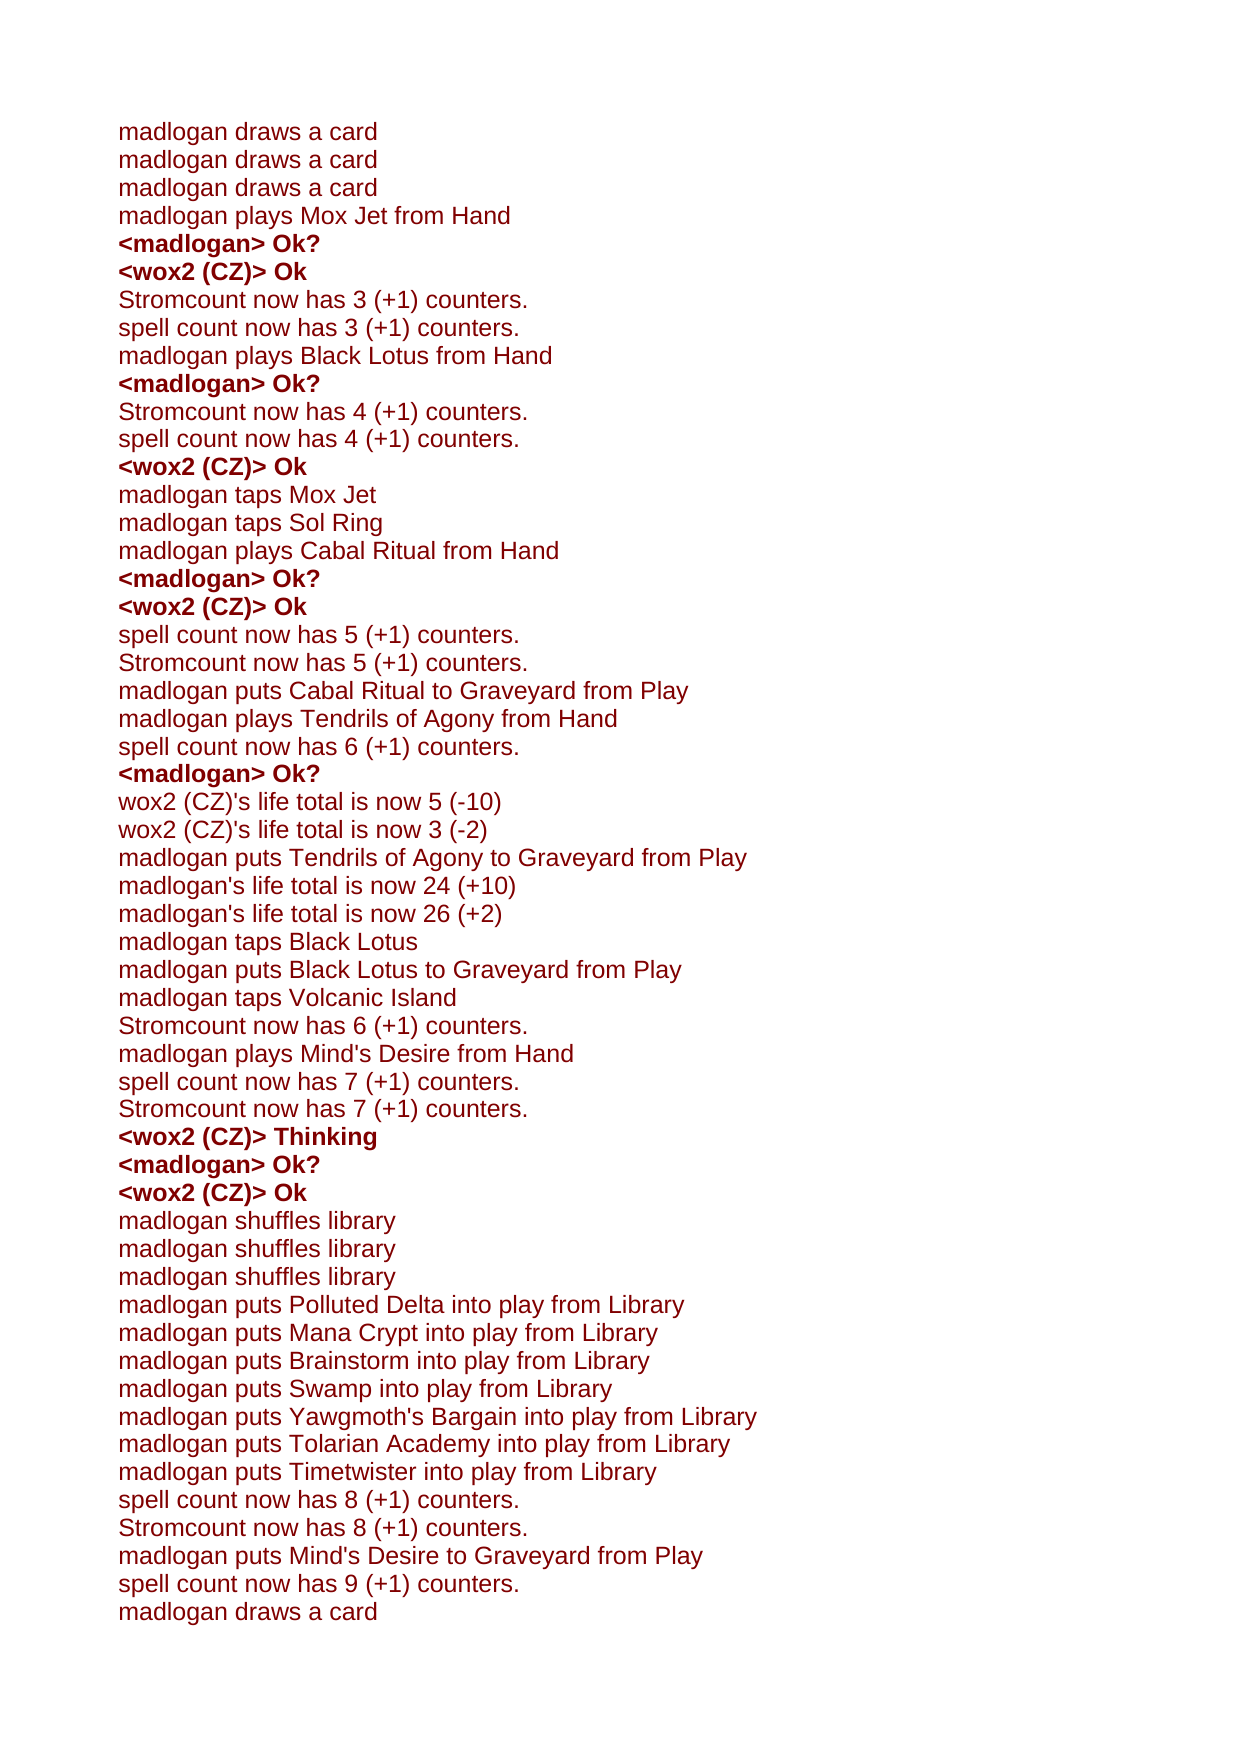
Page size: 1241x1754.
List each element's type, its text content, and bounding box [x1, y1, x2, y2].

text <wox2 (CZ)> Ok [118, 1179, 1122, 1207]
text madlogan puts Polluted Delta into play from Library [118, 1291, 1122, 1318]
text madlogan taps Black Lotus [118, 928, 1122, 956]
text madlogan draws a card [118, 146, 1122, 174]
text Stromcount now has 5 (+1) counters. [118, 648, 1122, 676]
text madlogan plays Cabal Ritual from Hand [118, 537, 1122, 565]
text madlogan puts Tendrils of Agony to Graveyard from Play [118, 844, 1122, 872]
text madlogan's life total is now 26 (+2) [118, 900, 1122, 928]
text madlogan puts Tolarian Academy into play from Library [118, 1430, 1122, 1458]
text Stromcount now has 7 (+1) counters. [118, 1095, 1122, 1123]
text <wox2 (CZ)> Ok [118, 593, 1122, 621]
text spell count now has 7 (+1) counters. [118, 1067, 1122, 1095]
text madlogan's life total is now 24 (+10) [118, 872, 1122, 900]
text spell count now has 4 (+1) counters. [118, 425, 1122, 453]
text madlogan puts Brainstorm into play from Library [118, 1346, 1122, 1374]
text madlogan plays Mox Jet from Hand [118, 202, 1122, 230]
text madlogan draws a card [118, 1598, 1122, 1626]
text madlogan taps Mox Jet [118, 481, 1122, 509]
text <wox2 (CZ)> Ok [118, 453, 1122, 481]
text madlogan taps Volcanic Island [118, 983, 1122, 1011]
text Stromcount now has 8 (+1) counters. [118, 1514, 1122, 1542]
text <madlogan> Ok? [118, 760, 1122, 788]
text spell count now has 3 (+1) counters. [118, 313, 1122, 341]
text madlogan taps Sol Ring [118, 509, 1122, 537]
text madlogan puts Mind's Desire to Graveyard from Play [118, 1542, 1122, 1570]
text madlogan shuffles library [118, 1263, 1122, 1291]
text <madlogan> Ok? [118, 1151, 1122, 1179]
text madlogan puts Timetwister into play from Library [118, 1458, 1122, 1486]
text madlogan shuffles library [118, 1207, 1122, 1235]
text wox2 (CZ)'s life total is now 5 (-10) [118, 788, 1122, 816]
text madlogan shuffles library [118, 1235, 1122, 1263]
text madlogan puts Yawgmoth's Bargain into play from Library [118, 1402, 1122, 1430]
text <wox2 (CZ)> Thinking [118, 1123, 1122, 1151]
text madlogan plays Tendrils of Agony from Hand [118, 704, 1122, 732]
text madlogan puts Mana Crypt into play from Library [118, 1318, 1122, 1346]
text madlogan puts Swamp into play from Library [118, 1374, 1122, 1402]
text <madlogan> Ok? [118, 369, 1122, 397]
text <madlogan> Ok? [118, 230, 1122, 258]
text madlogan draws a card [118, 118, 1122, 146]
text madlogan plays Mind's Desire from Hand [118, 1039, 1122, 1067]
text spell count now has 9 (+1) counters. [118, 1570, 1122, 1598]
text Stromcount now has 6 (+1) counters. [118, 1011, 1122, 1039]
text spell count now has 6 (+1) counters. [118, 732, 1122, 760]
text spell count now has 5 (+1) counters. [118, 621, 1122, 648]
text spell count now has 8 (+1) counters. [118, 1486, 1122, 1514]
text <madlogan> Ok? [118, 565, 1122, 593]
text Stromcount now has 3 (+1) counters. [118, 286, 1122, 313]
text madlogan plays Black Lotus from Hand [118, 341, 1122, 369]
text Stromcount now has 4 (+1) counters. [118, 397, 1122, 425]
text madlogan draws a card [118, 174, 1122, 202]
text madlogan puts Black Lotus to Graveyard from Play [118, 956, 1122, 983]
text wox2 (CZ)'s life total is now 3 (-2) [118, 816, 1122, 844]
text <wox2 (CZ)> Ok [118, 258, 1122, 286]
text madlogan puts Cabal Ritual to Graveyard from Play [118, 676, 1122, 704]
